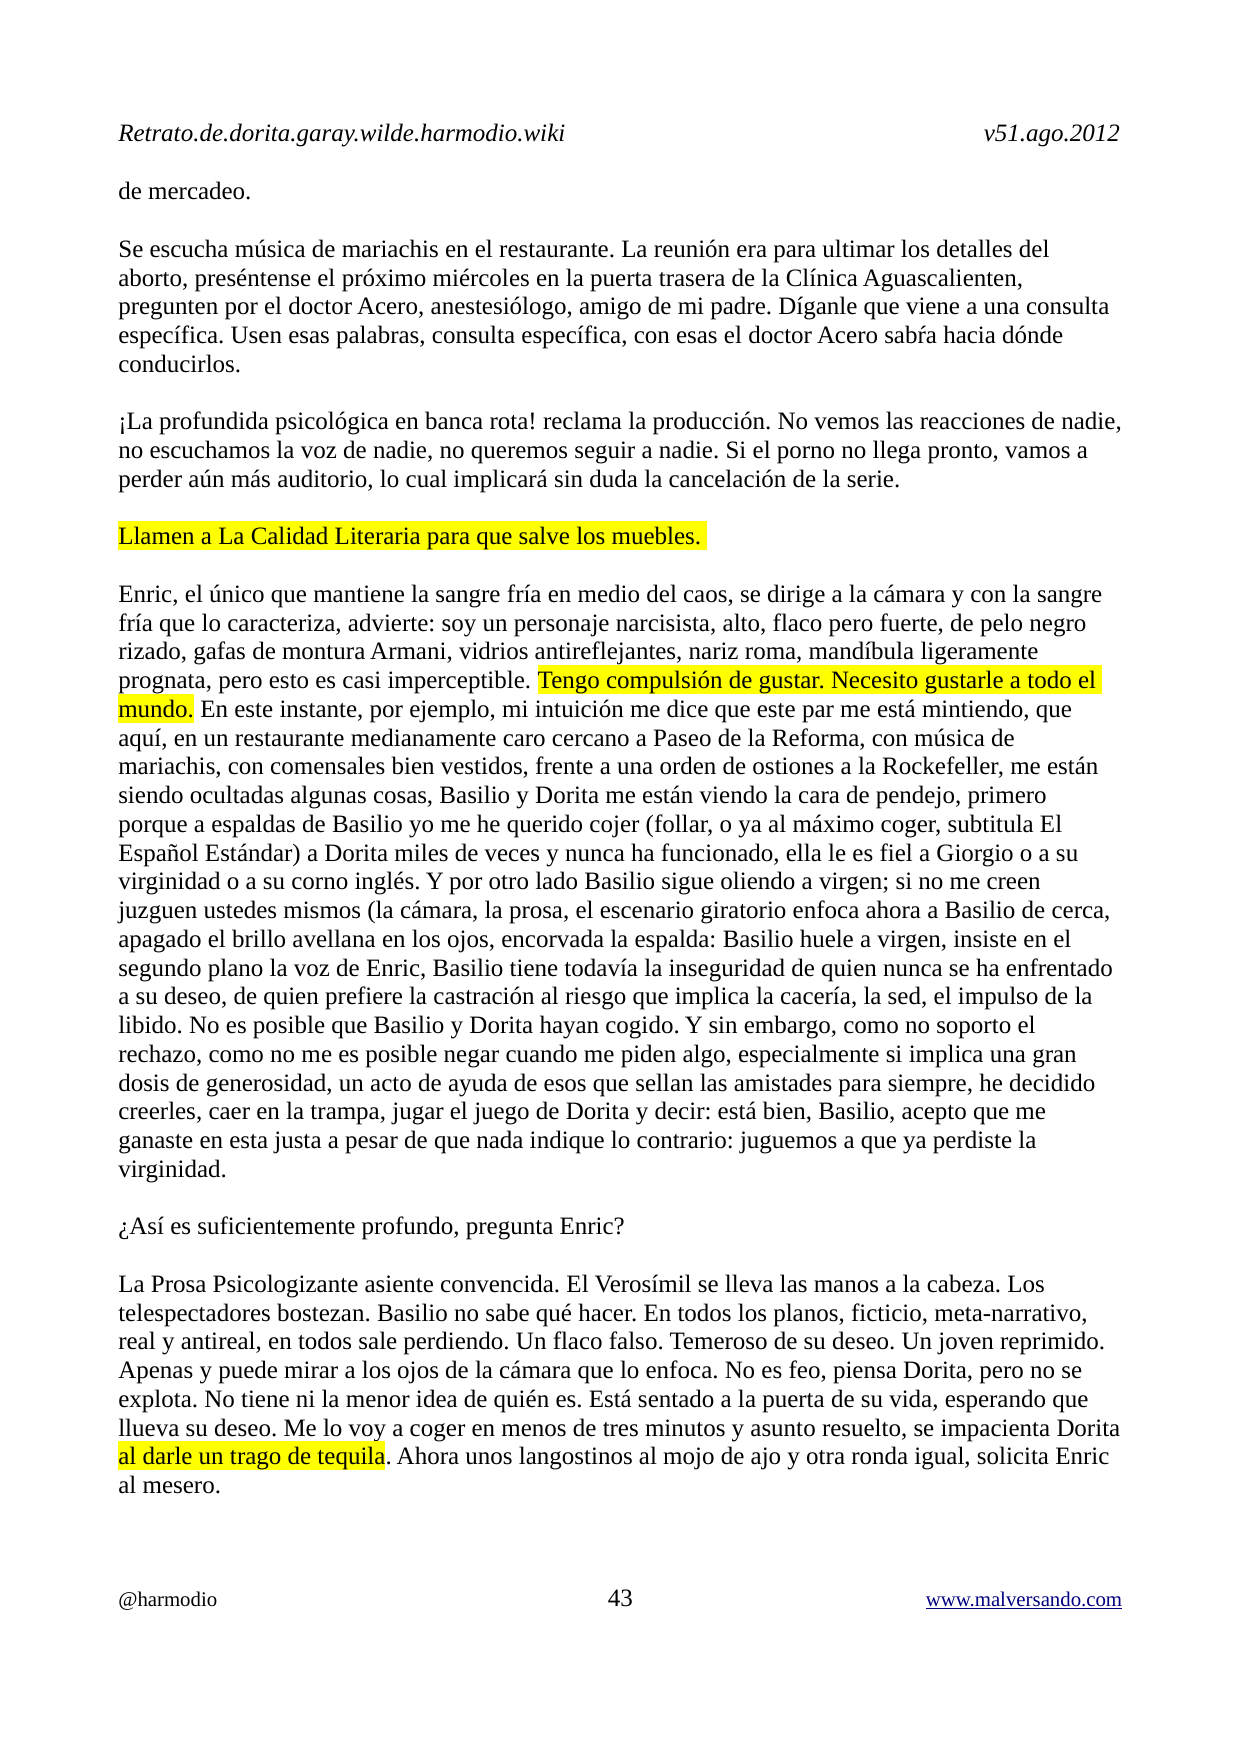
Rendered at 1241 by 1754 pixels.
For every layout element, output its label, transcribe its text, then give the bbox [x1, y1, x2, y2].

text Enric, el único que mantiene la sangre fría en medio del caos, se dirige a la cámara y con la sangre fría que lo caracteriza, advierte: soy un personaje narcisista, alto, flaco pero fuerte, de pelo negro rizado, gafas de montura Armani, vidrios antireflejantes, nariz roma, mandíbula ligeramente prognata, pero esto es casi imperceptible. Tengo compulsión de gustar. Necesito gustarle a todo el mundo. En este instante, por ejemplo, mi intuición me dice que este par me está mintiendo, que aquí, en un restaurante medianamente caro cercano a Paseo de la Reforma, con música de mariachis, con comensales bien vestidos, frente a una orden de ostiones a la Rockefeller, me están siendo ocultadas algunas cosas, Basilio y Dorita me están viendo la cara de pendejo, primero porque a espaldas de Basilio yo me he querido cojer (follar, o ya al máximo coger, subtitula El Español Estándar) a Dorita miles de veces y nunca ha funcionado, ella le es fiel a Giorgio o a su virginidad o a su corno inglés. Y por otro lado Basilio sigue oliendo a virgen; si no me creen juzguen ustedes mismos (la cámara, la prosa, el escenario giratorio enfoca ahora a Basilio de cerca, apagado el brillo avellana en los ojos, encorvada la espalda: Basilio huele a virgen, insiste en el segundo plano la voz de Enric, Basilio tiene todavía la inseguridad de quien nunca se ha enfrentado a su deseo, de quien prefiere la castración al riesgo que implica la cacería, la sed, el impulso de la libido. No es posible que Basilio y Dorita hayan cogido. Y sin embargo, como no soporto el rechazo, como no me es posible negar cuando me piden algo, especialmente si implica una gran dosis de generosidad, un acto de ayuda de esos que sellan las amistades para siempre, he decidido creerles, caer en la trampa, jugar el juego de Dorita y decir: está bien, Basilio, acepto que me ganaste en esta justa a pesar de que nada indique lo contrario: juguemos a que ya perdiste la virginidad. [118, 579, 1122, 1183]
text ¿Así es suficientemente profundo, pregunta Enric? [118, 1211, 1122, 1240]
text de mercadeo. [118, 176, 1122, 205]
text ¡La profundida psicológica en banca rota! reclama la producción. No vemos las reacciones de nadie, no escuchamos la voz de nadie, no queremos seguir a nadie. Si el porno no llega pronto, vamos a perder aún más auditorio, lo cual implicará sin duda la cancelación de la serie. [118, 406, 1122, 493]
text La Prosa Psicologizante asiente convencida. El Verosímil se lleva las manos a la cabeza. Los telespectadores bostezan. Basilio no sabe qué hacer. En todos los planos, ficticio, meta-narrativo, real y antireal, en todos sale perdiendo. Un flaco falso. Temeroso de su deseo. Un joven reprimido. Apenas y puede mirar a los ojos de la cámara que lo enfoca. No es feo, piensa Dorita, pero no se explota. No tiene ni la menor idea de quién es. Está sentado a la puerta de su vida, esperando que llueva su deseo. Me lo voy a coger en menos de tres minutos y asunto resuelto, se impacienta Dorita al darle un trago de tequila. Ahora unos langostinos al mojo de ajo y otra ronda igual, solicita Enric al mesero. [118, 1269, 1122, 1499]
text Llamen a La Calidad Literaria para que salve los muebles. [118, 521, 1122, 550]
text Se escucha música de mariachis en el restaurante. La reunión era para ultimar los detalles del aborto, preséntense el próximo miércoles en la puerta trasera de la Clínica Aguascalienten, pregunten por el doctor Acero, anestesiólogo, amigo de mi padre. Díganle que viene a una consulta específica. Usen esas palabras, consulta específica, con esas el doctor Acero sabŕa hacia dónde conducirlos. [118, 234, 1122, 378]
